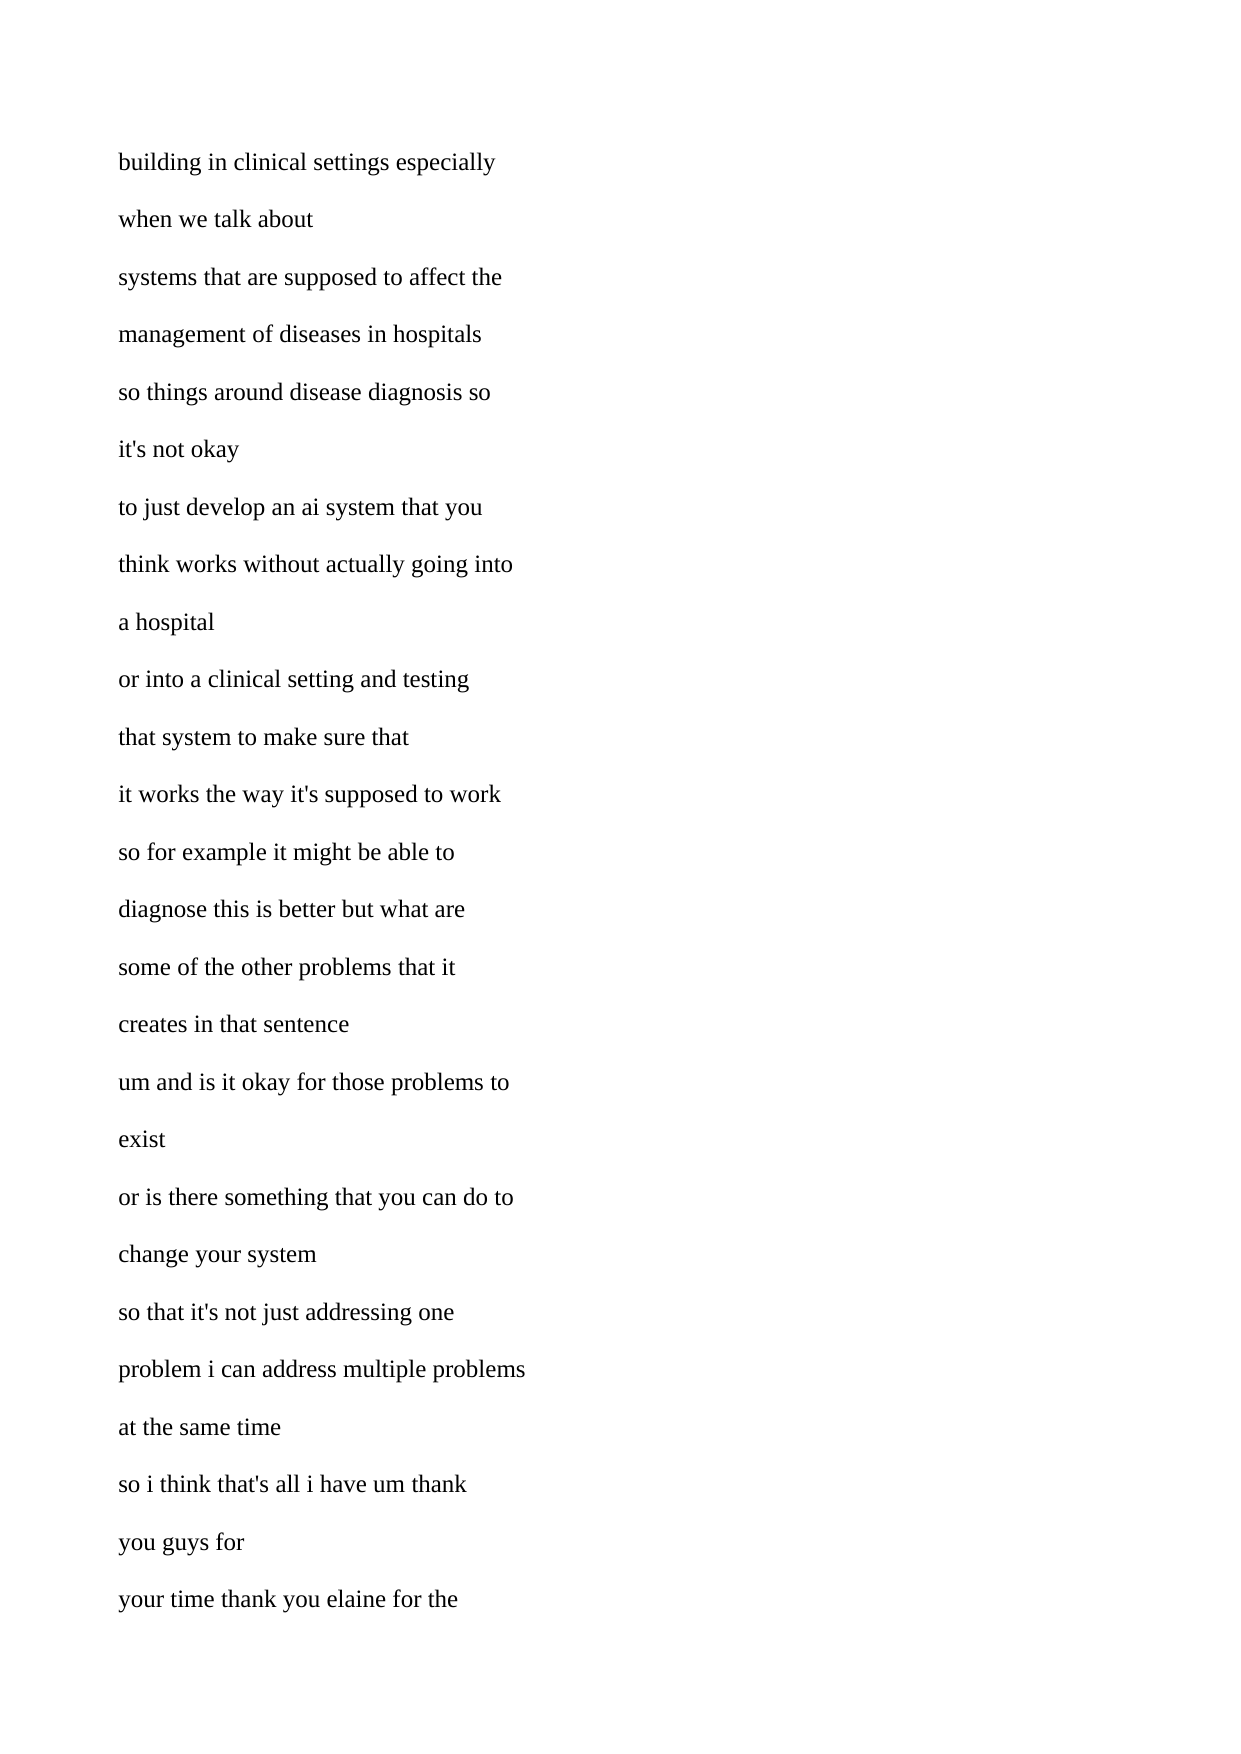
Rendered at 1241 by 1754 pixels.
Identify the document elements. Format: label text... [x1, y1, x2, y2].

text a hospital [118, 607, 1122, 636]
text to just develop an ai system that you [118, 492, 1122, 521]
text management of diseases in hospitals [118, 319, 1122, 348]
text think works without actually going into [118, 549, 1122, 578]
text so for example it might be able to [118, 837, 1122, 866]
text or into a clinical setting and testing [118, 664, 1122, 693]
text um and is it okay for those problems to [118, 1067, 1122, 1096]
text change your system [118, 1239, 1122, 1268]
text you guys for [118, 1527, 1122, 1556]
text creates in that sentence [118, 1009, 1122, 1038]
text when we talk about [118, 204, 1122, 233]
text at the same time [118, 1412, 1122, 1441]
text it's not okay [118, 434, 1122, 463]
text building in clinical settings especially [118, 147, 1122, 176]
text so i think that's all i have um thank [118, 1469, 1122, 1498]
text that system to make sure that [118, 722, 1122, 751]
text so things around disease diagnosis so [118, 377, 1122, 406]
text exist [118, 1124, 1122, 1153]
text systems that are supposed to affect the [118, 262, 1122, 291]
text your time thank you elaine for the [118, 1584, 1122, 1613]
text it works the way it's supposed to work [118, 779, 1122, 808]
text so that it's not just addressing one [118, 1297, 1122, 1326]
text or is there something that you can do to [118, 1182, 1122, 1211]
text problem i can address multiple problems [118, 1354, 1122, 1383]
text diagnose this is better but what are [118, 894, 1122, 923]
text some of the other problems that it [118, 952, 1122, 981]
